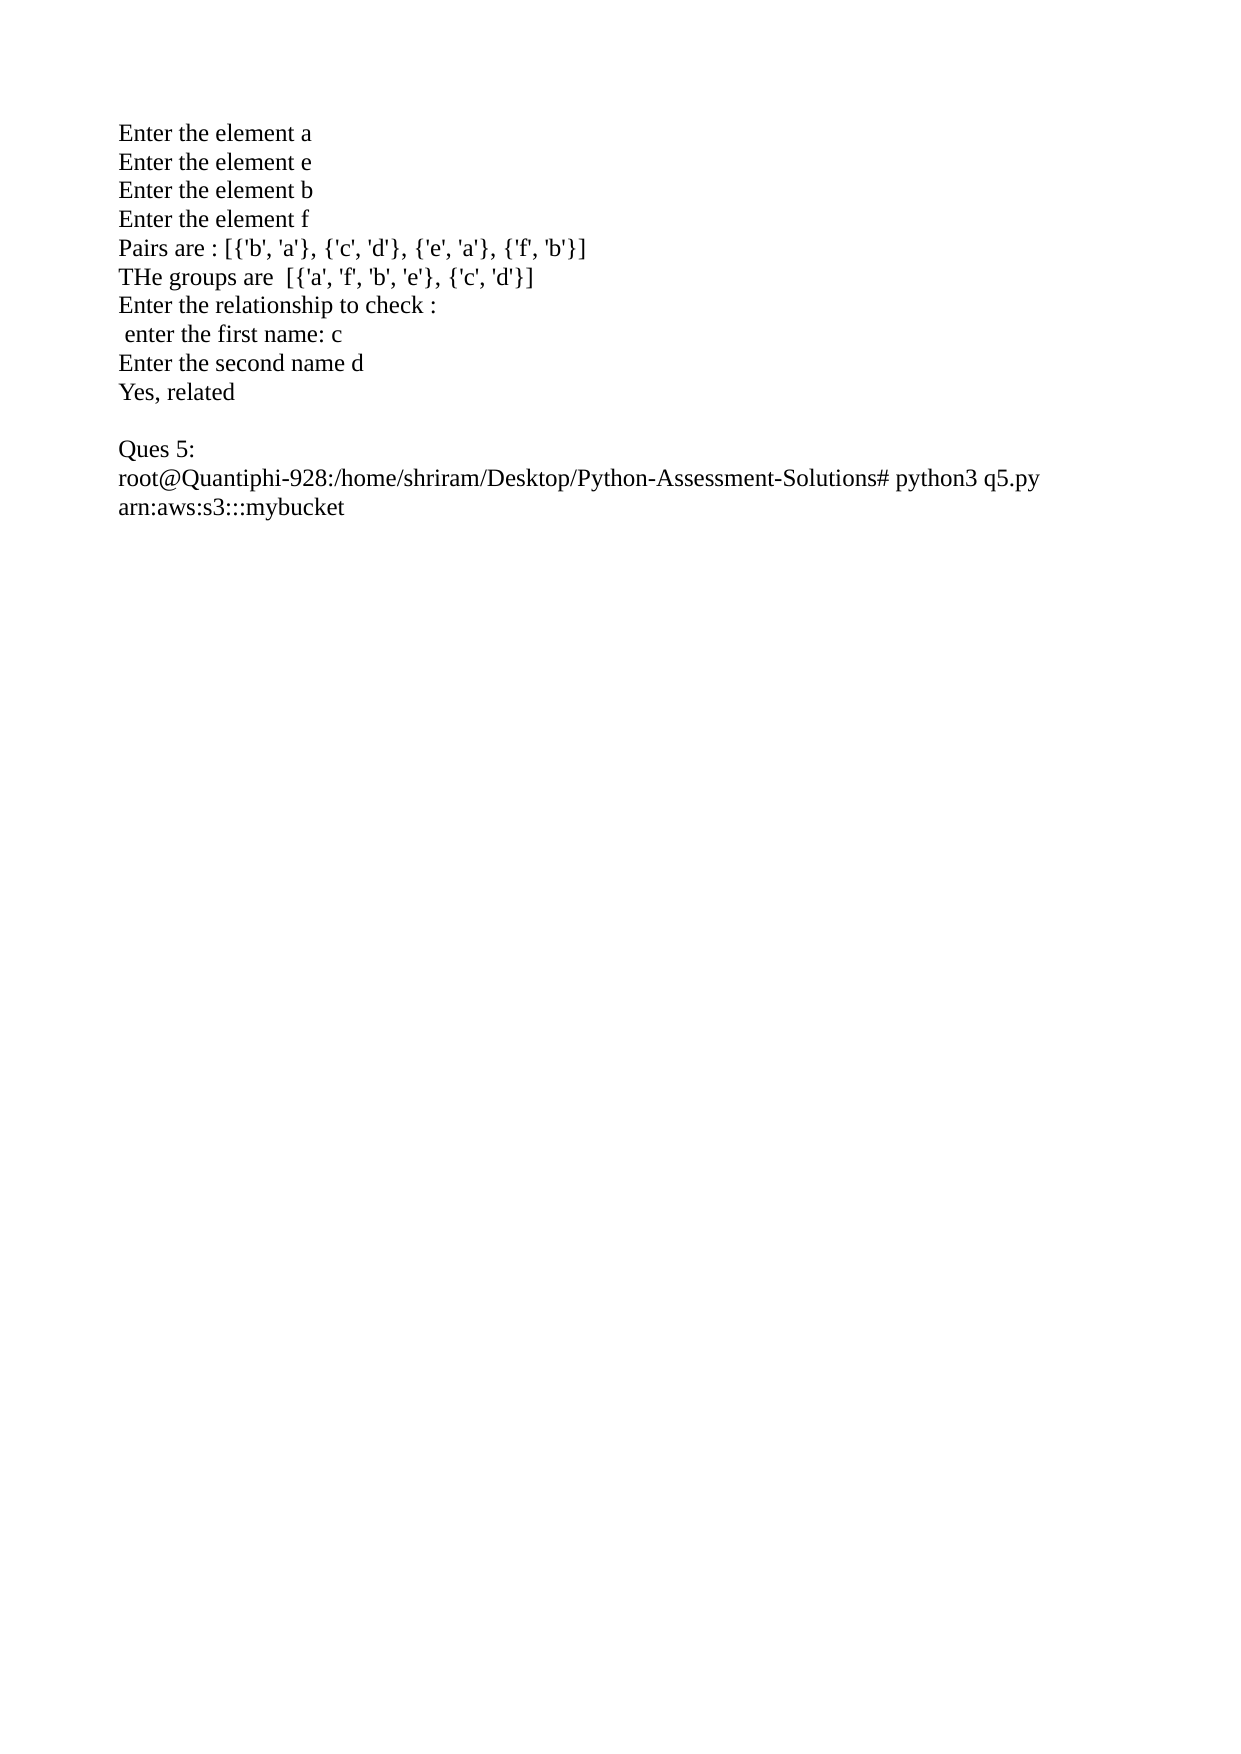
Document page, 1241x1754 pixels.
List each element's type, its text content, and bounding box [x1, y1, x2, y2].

text enter the first name: c [118, 319, 1122, 348]
text Ques 5: [118, 434, 1122, 463]
text Pairs are : [{'b', 'a'}, {'c', 'd'}, {'e', 'a'}, {'f', 'b'}] [118, 233, 1122, 262]
text Enter the element b [118, 176, 1122, 204]
text Enter the second name d [118, 348, 1122, 377]
text Enter the element f [118, 204, 1122, 233]
text Yes, related [118, 377, 1122, 406]
text arn:aws:s3:::mybucket [118, 492, 1122, 521]
text root@Quantiphi-928:/home/shriram/Desktop/Python-Assessment-Solutions# python3 q5.py [118, 463, 1122, 492]
text THe groups are [{'a', 'f', 'b', 'e'}, {'c', 'd'}] [118, 262, 1122, 291]
text Enter the relationship to check : [118, 291, 1122, 319]
text Enter the element a [118, 118, 1122, 147]
text Enter the element e [118, 147, 1122, 176]
